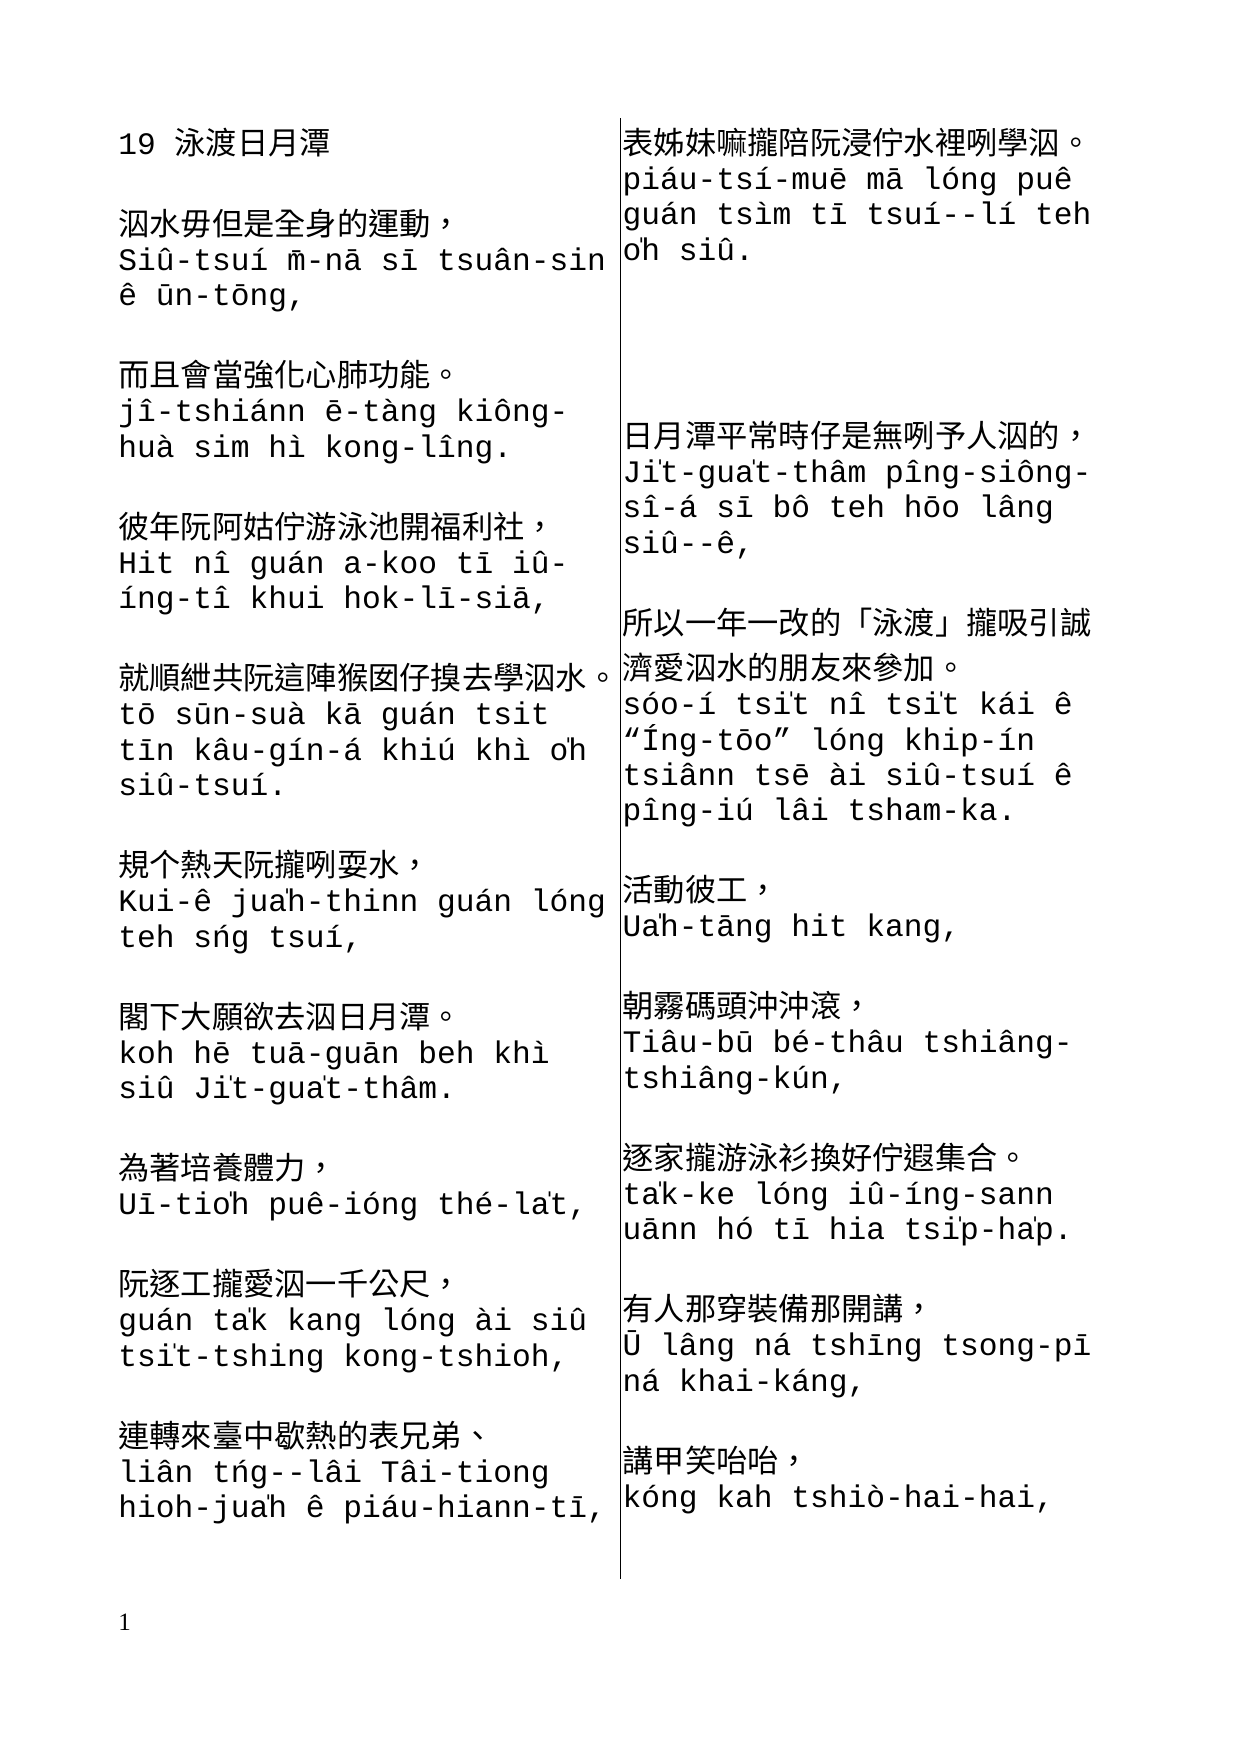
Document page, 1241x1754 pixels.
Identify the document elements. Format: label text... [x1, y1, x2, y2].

text 連轉來臺中歇熱的表兄弟、 [118, 1411, 618, 1456]
text 泅水毋但是全身的運動， [118, 199, 618, 244]
text kóng kah tshiò-hai-hai, [622, 1481, 1122, 1517]
text 逐家攏游泳衫換好佇遐集合。 [622, 1133, 1122, 1178]
text 講甲笑咍咍， [622, 1436, 1122, 1481]
text Siû-tsuí m̄-nā sī tsuân-sin ê ūn-tōng, [118, 244, 618, 315]
text piáu-tsí-muē mā lóng puê guán tsìm tī tsuí--lí teh o̍h siû. [622, 163, 1122, 269]
text 阮逐工攏愛泅一千公尺， [118, 1259, 618, 1304]
text 活動彼工， [622, 866, 1122, 911]
text Uī-tio̍h puê-ióng thé-la̍t, [118, 1188, 618, 1224]
text ta̍k-ke lóng iû-íng-sann uānn hó tī hia tsi̍p-ha̍p. [622, 1178, 1122, 1249]
text 就順紲共阮這陣猴囡仔搝去學泅水。 [118, 653, 618, 699]
text Ua̍h-tāng hit kang, [622, 911, 1122, 946]
text 表姊妹嘛攏陪阮浸佇水裡咧學泅。 [622, 118, 1122, 163]
text Kui-ê jua̍h-thinn guán lóng teh sńg tsuí, [118, 886, 618, 956]
text jî-tshiánn ē-tàng kiông-huà sim hì kong-lîng. [118, 396, 618, 467]
text 規个熱天阮攏咧耍水， [118, 840, 618, 886]
text 日月潭平常時仔是無咧予人泅的， [622, 411, 1122, 456]
text 19 泳渡日月潭 [118, 118, 618, 164]
text tō sūn-suà kā guán tsit tīn kâu-gín-á khiú khì o̍h siû-tsuí. [118, 699, 618, 805]
text koh hē tuā-guān beh khì siû Ji̍t-gua̍t-thâm. [118, 1037, 618, 1108]
text Hit nî guán a-koo tī iû-íng-tî khui hok-lī-siā, [118, 547, 618, 618]
text 朝霧碼頭沖沖滾， [622, 982, 1122, 1027]
text 閣下大願欲去泅日月潭。 [118, 992, 618, 1037]
text 有人那穿裝備那開講， [622, 1284, 1122, 1330]
text Ū lâng ná tshīng tsong-pī ná khai-káng, [622, 1330, 1122, 1401]
text liân tńg--lâi Tâi-tiong hioh-jua̍h ê piáu-hiann-tī, [118, 1456, 618, 1527]
text 而且會當強化心肺功能。 [118, 351, 618, 396]
text guán ta̍k kang lóng ài siû tsi̍t-tshing kong-tshioh, [118, 1304, 618, 1375]
text sóo-í tsi̍t nî tsi̍t kái ê “Íng-tōo” lóng khip-ín tsiânn tsē ài siû-tsuí ê pîng-iú lâi tsham-ka. [622, 688, 1122, 830]
text 所以一年一改的「泳渡」攏吸引誠濟愛泅水的朋友來參加。 [622, 598, 1122, 688]
text Tiâu-bū bé-thâu tshiâng-tshiâng-kún, [622, 1027, 1122, 1098]
text Ji̍t-gua̍t-thâm pîng-siông-sî-á sī bô teh hōo lâng siû--ê, [622, 456, 1122, 563]
text 為著培養體力， [118, 1143, 618, 1188]
text 彼年阮阿姑佇游泳池開福利社， [118, 502, 618, 547]
